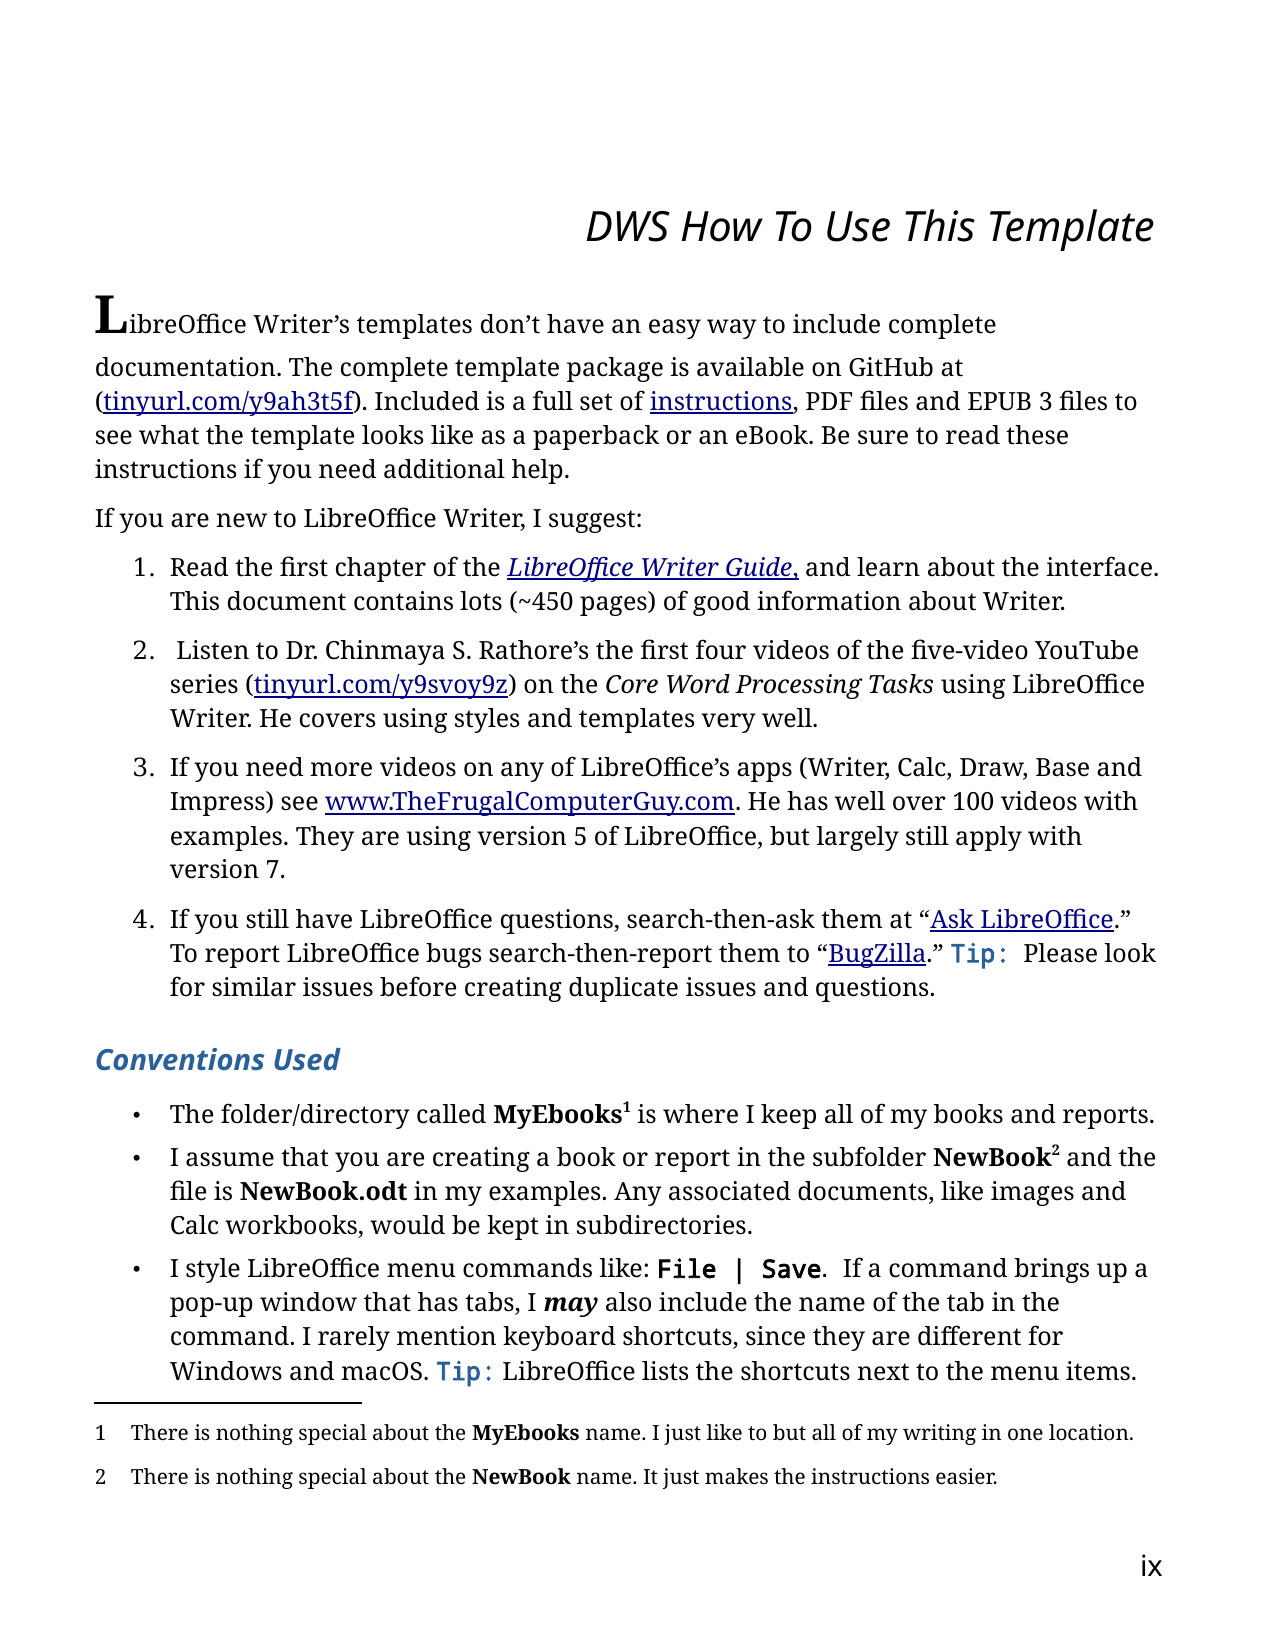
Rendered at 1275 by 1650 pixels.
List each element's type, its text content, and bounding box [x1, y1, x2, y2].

list Listen to Dr. Chinmaya S. Rathore’s the first four videos of the five-video YouTube series (tinyurl.com/y9svoy9z) on the Core Word Processing Tasks using LibreOffice Writer. He covers using styles and templates very well. [132, 633, 1162, 735]
list If you need more videos on any of LibreOffice’s apps (Writer, Calc, Draw, Base and Impress) see www.TheFrugalComputerGuy.com. He has well over 100 videos with examples. They are using version 5 of LibreOffice, but largely still apply with version 7. [132, 750, 1162, 886]
subtitle Conventions Used [94, 1039, 1162, 1079]
list The folder/directory called MyEbooks is where I keep all of my books and reports. [132, 1097, 1162, 1131]
list There is nothing special about the NewBook name. It just makes the instructions easier. [94, 1462, 1162, 1490]
list There is nothing special about the MyEbooks name. I just like to but all of my writing in one location. [94, 1418, 1162, 1447]
text If you are new to LibreOffice Writer, I suggest: [94, 501, 1162, 535]
list If you still have LibreOffice questions, search-then-ask them at “Ask LibreOffice.” To report LibreOffice bugs search-then-report them to “BugZilla.” Tip: Please look for similar issues before creating duplicate issues and questions. [132, 901, 1162, 1003]
list I assume that you are creating a book or report in the subfolder NewBook and the file is NewBook.odt in my examples. Any associated documents, like images and Calc workbooks, would be kept in subdirectories. [132, 1140, 1162, 1242]
list I style LibreOffice menu commands like: File | Save. If a command brings up a pop-up window that has tabs, I may also include the name of the tab in the command. I rarely mention keyboard shortcuts, since they are different for Windows and macOS. Tip: LibreOffice lists the shortcuts next to the menu items. [132, 1251, 1162, 1387]
text LibreOffice Writer’s templates don’t have an easy way to include complete documentation. The complete template package is available on GitHub at (tinyurl.com/y9ah3t5f). Included is a full set of instructions, PDF files and EPUB 3 files to see what the template looks like as a paperback or an eBook. Be sure to read these instructions if you need additional help. [94, 278, 1162, 486]
subtitle DWS How To Use This Template [94, 194, 1162, 257]
list Read the first chapter of the LibreOffice Writer Guide, and learn about the interface. This document contains lots (~450 pages) of good information about Writer. [132, 550, 1162, 618]
